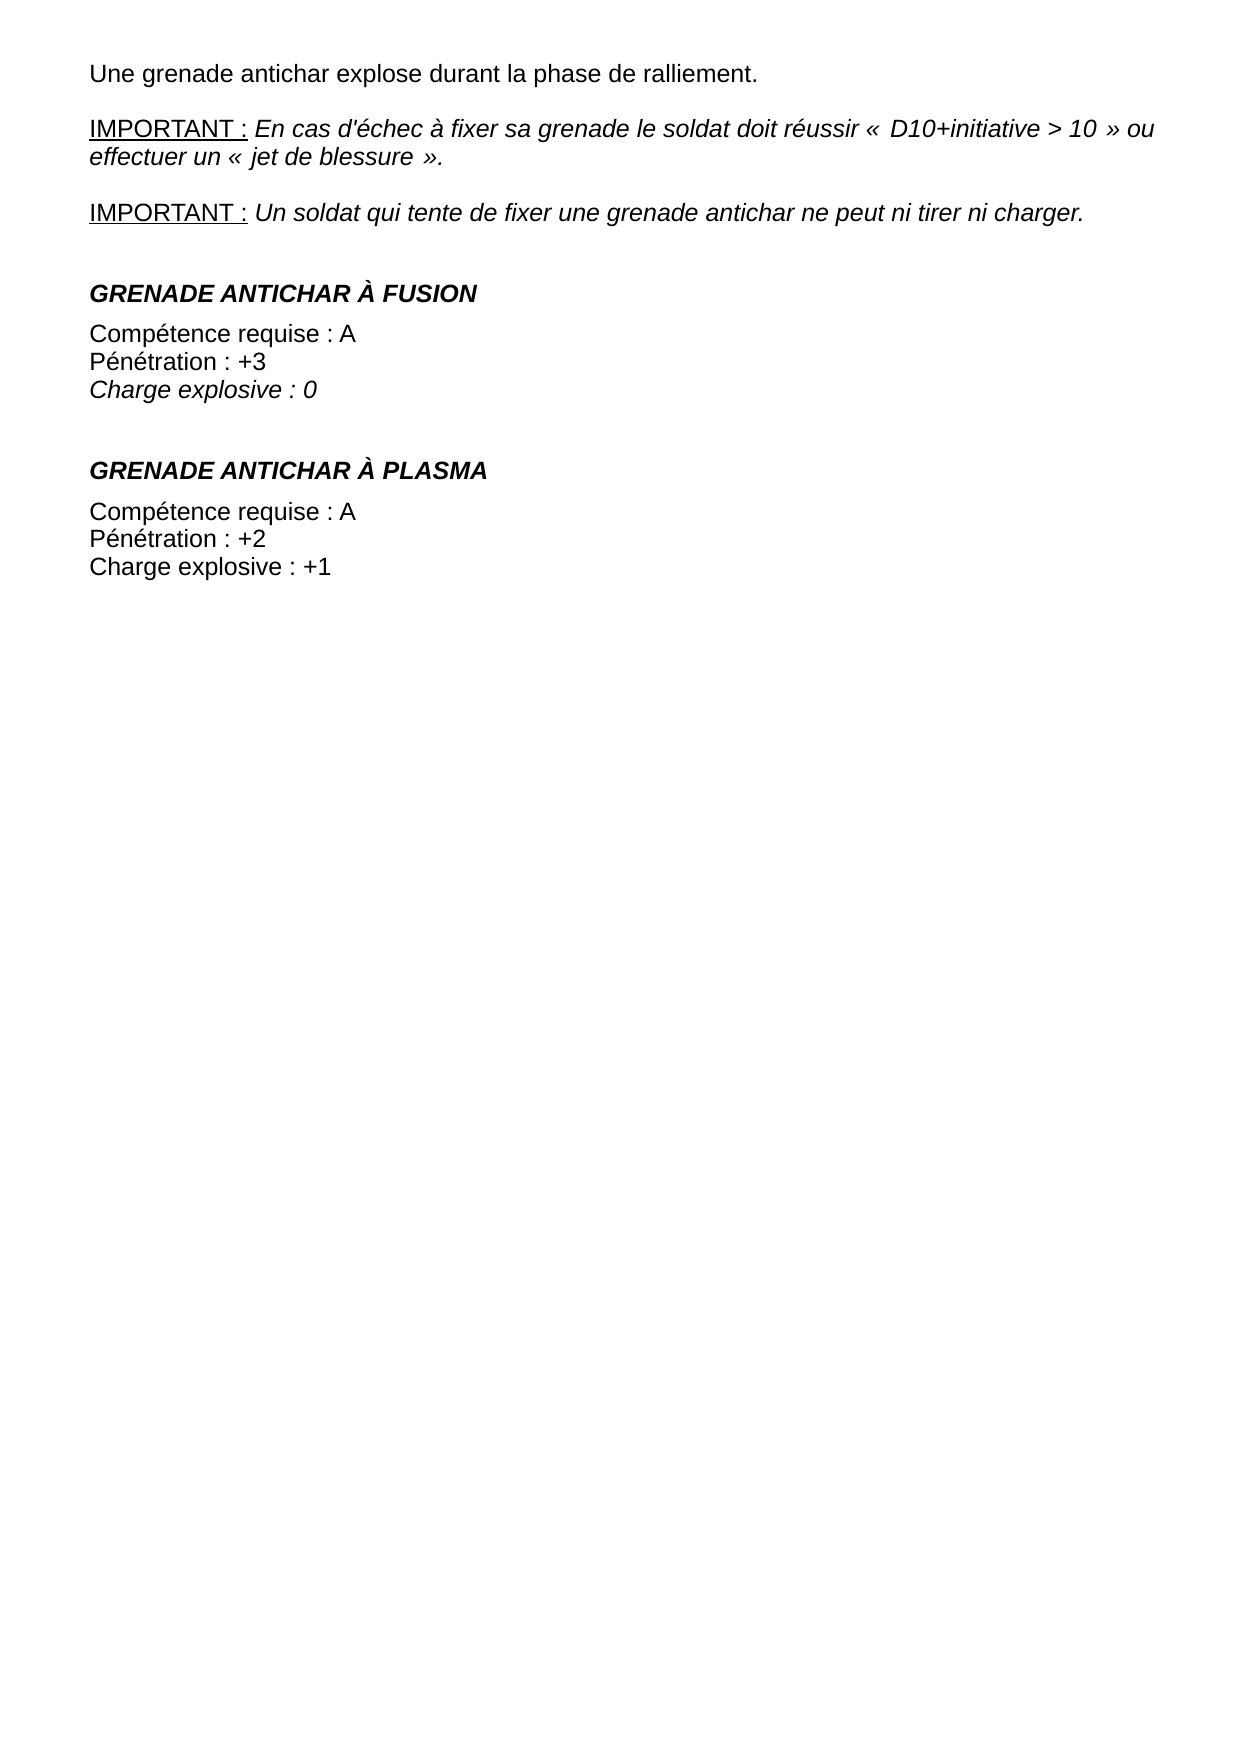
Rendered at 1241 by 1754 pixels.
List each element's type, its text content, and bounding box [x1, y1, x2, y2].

subtitle IMPORTANT : En cas d'échec à fixer sa grenade le soldat doit réussir « D10+initiative > 10 » ou effectuer un « jet de blessure ». [89, 115, 1165, 171]
subtitle Charge explosive : 0 [89, 376, 1165, 404]
subtitle Charge explosive : +1 [89, 553, 1165, 581]
subtitle Compétence requise : A [89, 320, 1165, 348]
subtitle Pénétration : +3 [89, 348, 1165, 376]
subtitle IMPORTANT : Un soldat qui tente de fixer une grenade antichar ne peut ni tirer ni charger. [89, 199, 1165, 227]
subtitle Grenade antichar à fusion [89, 280, 1165, 308]
subtitle Pénétration : +2 [89, 525, 1165, 553]
subtitle Compétence requise : A [89, 497, 1165, 525]
subtitle Grenade antichar à plasma [89, 457, 1165, 485]
subtitle Une grenade antichar explose durant la phase de ralliement. [89, 59, 1165, 87]
